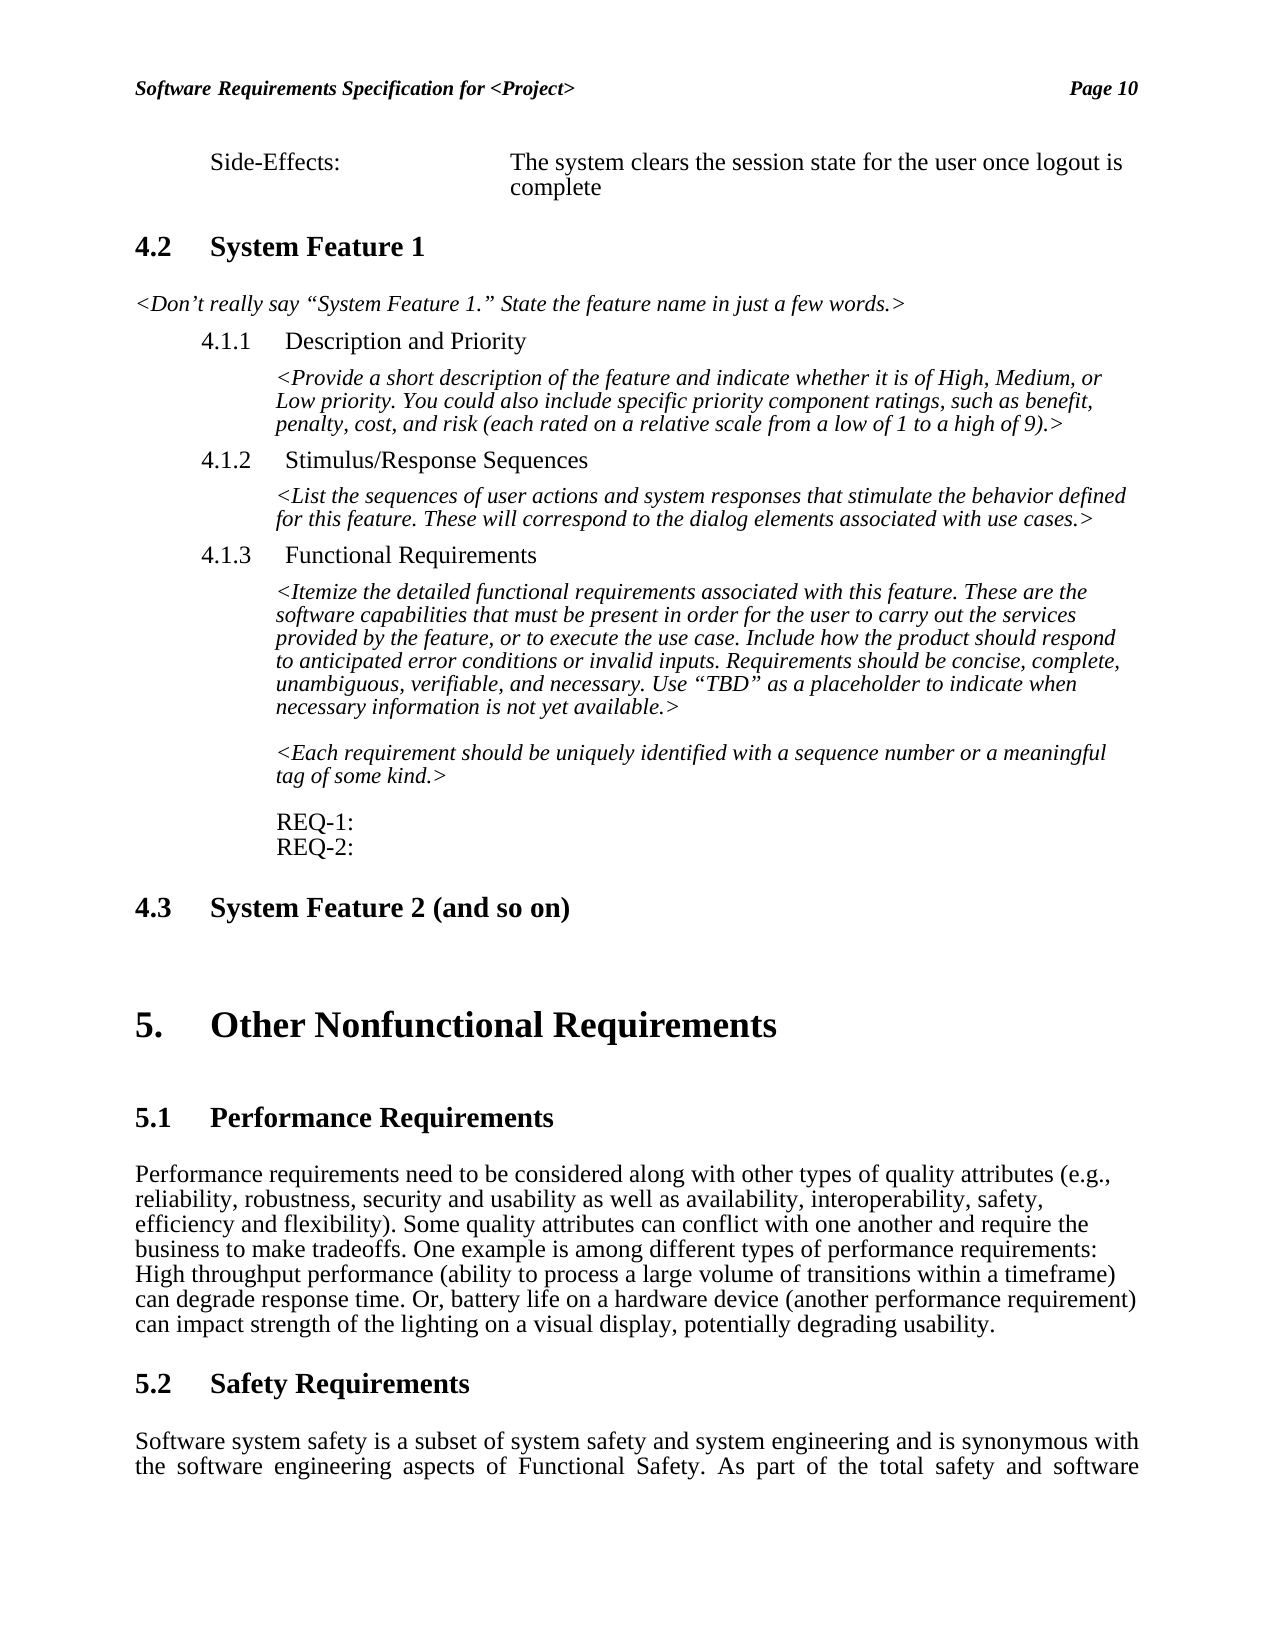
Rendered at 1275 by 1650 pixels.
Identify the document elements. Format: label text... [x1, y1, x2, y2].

text REQ-1: [276, 811, 1140, 836]
text 4.1.3 Functional Requirements [201, 544, 1140, 569]
text complete [435, 175, 1140, 200]
text Software system safety is a subset of system safety and system engineering and is synonymous with the software engineering aspects of Functional Safety. As part of the total safety and software [135, 1429, 1140, 1479]
subtitle System Feature 2 (and so on) [135, 890, 1140, 923]
text <Itemize the detailed functional requirements associated with this feature. These are the software capabilities that must be present in order for the user to carry out the services provided by the feature, or to execute the use case. Include how the product should respond to anticipated error conditions or invalid inputs. Requirements should be concise, complete, unambiguous, verifiable, and necessary. Use “TBD” as a placeholder to indicate when necessary information is not yet available.> [276, 581, 1140, 719]
text 4.1.1 Description and Priority [201, 329, 1140, 354]
text Performance requirements need to be considered along with other types of quality attributes (e.g., reliability, robustness, security and usability as well as availability, interoperability, safety, efficiency and flexibility). Some quality attributes can conflict with one another and require the business to make tradeoffs. One example is among different types of performance requirements: High throughput performance (ability to process a large volume of transitions within a timeframe) can degrade response time. Or, battery life on a hardware device (another performance requirement) can impact strength of the lighting on a visual display, potentially degrading usability. [135, 1162, 1140, 1337]
subtitle System Feature 1 [135, 229, 1140, 263]
text REQ-2: [276, 836, 1140, 861]
text <Each requirement should be uniquely identified with a sequence number or a meaningful tag of some kind.> [276, 742, 1140, 788]
text Side-Effects: The system clears the session state for the user once logout is [135, 150, 1140, 175]
subtitle Performance Requirements [135, 1100, 1140, 1133]
text <Provide a short description of the feature and indicate whether it is of High, Medium, or Low priority. You could also include specific priority component ratings, such as benefit, penalty, cost, and risk (each rated on a relative scale from a low of 1 to a high of 9).> [276, 367, 1140, 436]
subtitle Safety Requirements [135, 1367, 1140, 1400]
text 4.1.2 Stimulus/Response Sequences [201, 448, 1140, 473]
text <Don’t really say “System Feature 1.” State the feature name in just a few words.> [135, 292, 1140, 317]
subtitle Other Nonfunctional Requirements [135, 1002, 1140, 1046]
text <List the sequences of user actions and system responses that stimulate the behavior defined for this feature. These will correspond to the dialog elements associated with use cases.> [276, 486, 1140, 531]
